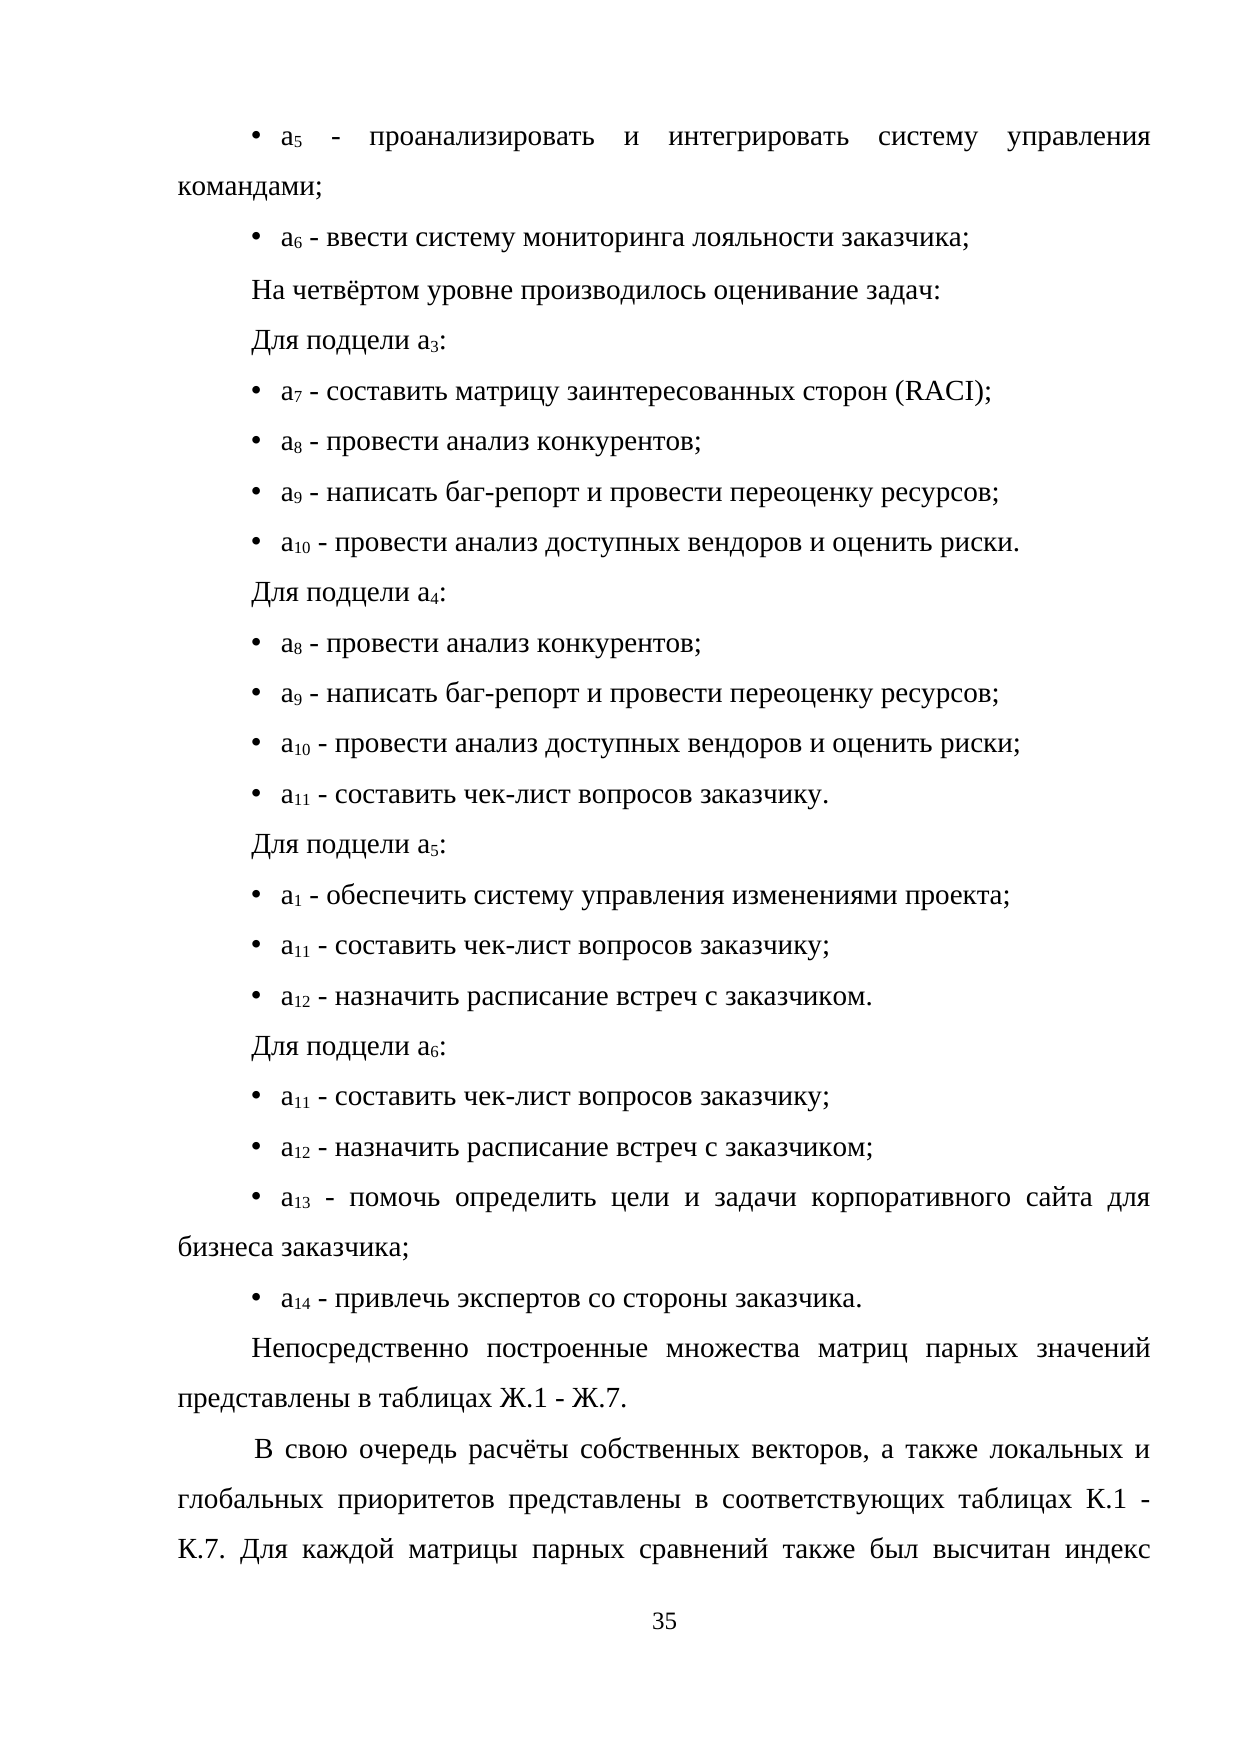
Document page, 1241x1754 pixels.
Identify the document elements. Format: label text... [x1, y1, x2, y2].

text В свою очередь расчёты собственных векторов, а также локальных и глобальных приоритетов представлены в соответствующих таблицах К.1 -К.7. Для каждой матрицы парных сравнений также был высчитан индекс [177, 1431, 1152, 1565]
list a9 - написать баг-репорт и провести переоценку ресурсов; [177, 675, 1152, 709]
list a10 - провести анализ доступных вендоров и оценить риски; [177, 726, 1152, 759]
text Для подцели a4: [177, 574, 1152, 608]
text Непосредственно построенные множества матриц парных значений представлены в таблицах Ж.1 - Ж.7. [177, 1330, 1152, 1414]
list a11 - составить чек-лист вопросов заказчику; [177, 1078, 1152, 1112]
text Для подцели a6: [177, 1028, 1152, 1062]
list a5 - проанализировать и интегрировать систему управления командами; [177, 118, 1152, 202]
list a14 - привлечь экспертов со стороны заказчика. [177, 1280, 1152, 1313]
list a12 - назначить расписание встреч с заказчиком; [177, 1129, 1152, 1162]
list a13 - помочь определить цели и задачи корпоративного сайта для бизнеса заказчика; [177, 1179, 1152, 1263]
list a1 - обеспечить систему управления изменениями проекта; [177, 877, 1152, 910]
list a12 - назначить расписание встреч с заказчиком. [177, 978, 1152, 1011]
list a6 - ввести систему мониторинга лояльности заказчика; [177, 219, 1152, 252]
list a9 - написать баг-репорт и провести переоценку ресурсов; [177, 474, 1152, 507]
list a8 - провести анализ конкурентов; [177, 423, 1152, 457]
list a8 - провести анализ конкурентов; [177, 625, 1152, 658]
list a7 - составить матрицу заинтересованных сторон (RACI); [177, 373, 1152, 406]
list a11 - составить чек-лист вопросов заказчику. [177, 776, 1152, 810]
list a11 - составить чек-лист вопросов заказчику; [177, 927, 1152, 961]
text Для подцели a5: [177, 826, 1152, 860]
list a10 - провести анализ доступных вендоров и оценить риски. [177, 524, 1152, 558]
text На четвёртом уровне производилось оценивание задач: [177, 272, 1152, 306]
text Для подцели a3: [177, 322, 1152, 356]
